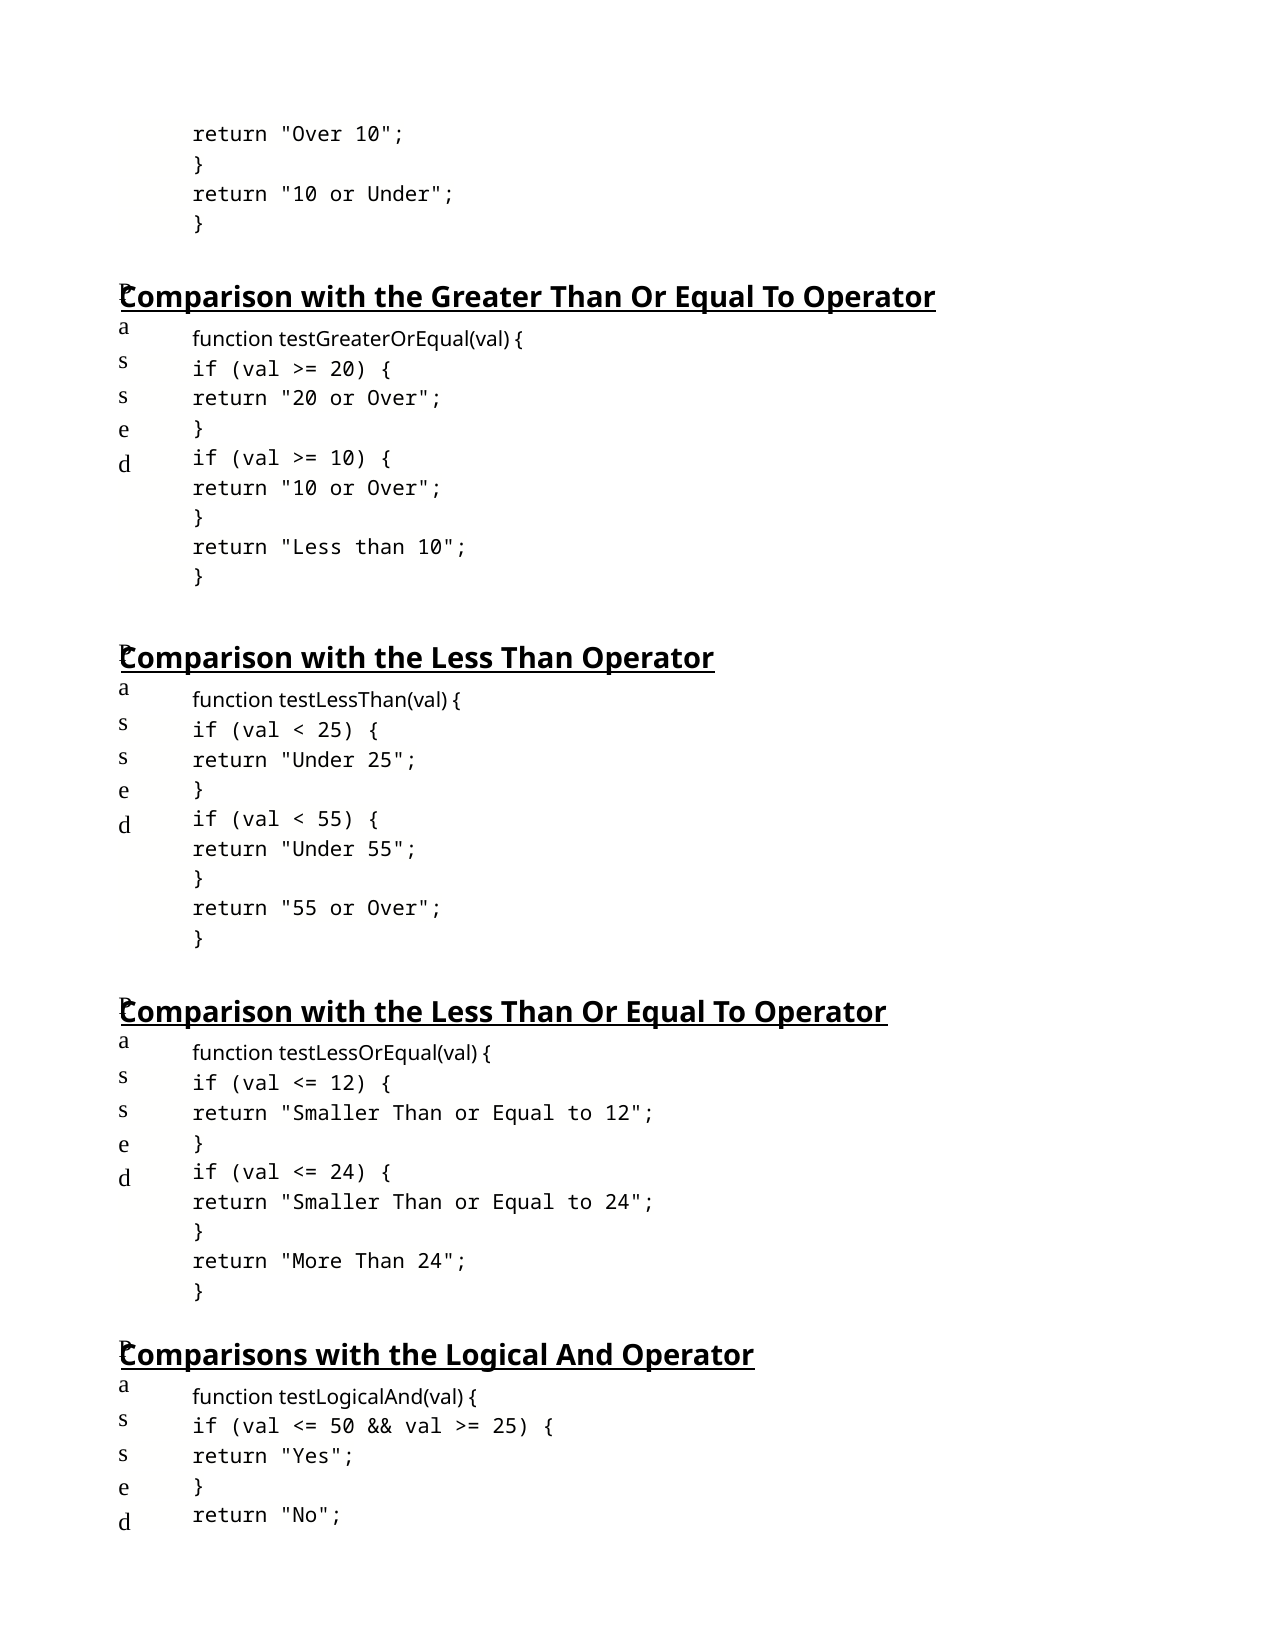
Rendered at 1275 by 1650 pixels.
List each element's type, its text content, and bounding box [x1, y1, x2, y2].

text return "No"; [121, 1499, 1157, 1529]
text return "Yes"; [121, 1440, 1157, 1469]
text return "Smaller Than or Equal to 24"; [118, 1186, 1157, 1215]
text return "More Than 24"; [118, 1245, 1157, 1275]
text Comparison with the Less Than Or Equal To Operator [121, 991, 1157, 1031]
text } [118, 862, 1157, 892]
text return "55 or Over"; [118, 892, 1157, 922]
text if (val <= 24) { [121, 1156, 1157, 1186]
text } [118, 1275, 1157, 1304]
text return "Under 25"; [121, 743, 1157, 773]
text Comparison with the Less Than Operator [121, 638, 1157, 677]
text return "Smaller Than or Equal to 12"; [121, 1097, 1157, 1126]
text function testGreaterOrEqual(val) { [121, 324, 1157, 353]
text } [118, 1215, 1157, 1245]
text } [118, 560, 1157, 590]
text Comparisons with the Logical And Operator [121, 1334, 1157, 1374]
text } [121, 412, 1157, 442]
text } [121, 1469, 1157, 1499]
text if (val < 55) { [121, 803, 1157, 832]
text } [121, 773, 1157, 803]
text } [118, 501, 1157, 531]
text if (val <= 12) { [121, 1067, 1157, 1097]
text function testLessThan(val) { [121, 685, 1157, 714]
text Comparison with the Greater Than Or Equal To Operator [121, 277, 1157, 316]
text return "20 or Over"; [121, 382, 1157, 412]
text return "10 or Over"; [118, 471, 1157, 501]
text } [118, 148, 1157, 177]
text return "Over 10"; [118, 118, 1157, 148]
text return "10 or Under"; [118, 177, 1157, 207]
text if (val <= 50 && val >= 25) { [121, 1410, 1157, 1440]
text function testLogicalAnd(val) { [121, 1382, 1157, 1410]
text return "Under 55"; [118, 832, 1157, 862]
text if (val < 25) { [121, 714, 1157, 743]
text if (val >= 20) { [121, 353, 1157, 382]
text function testLessOrEqual(val) { [121, 1038, 1157, 1067]
text } [118, 922, 1157, 951]
text return "Less than 10"; [118, 531, 1157, 560]
text if (val >= 10) { [121, 442, 1157, 471]
text } [121, 1126, 1157, 1156]
text } [118, 207, 1157, 237]
